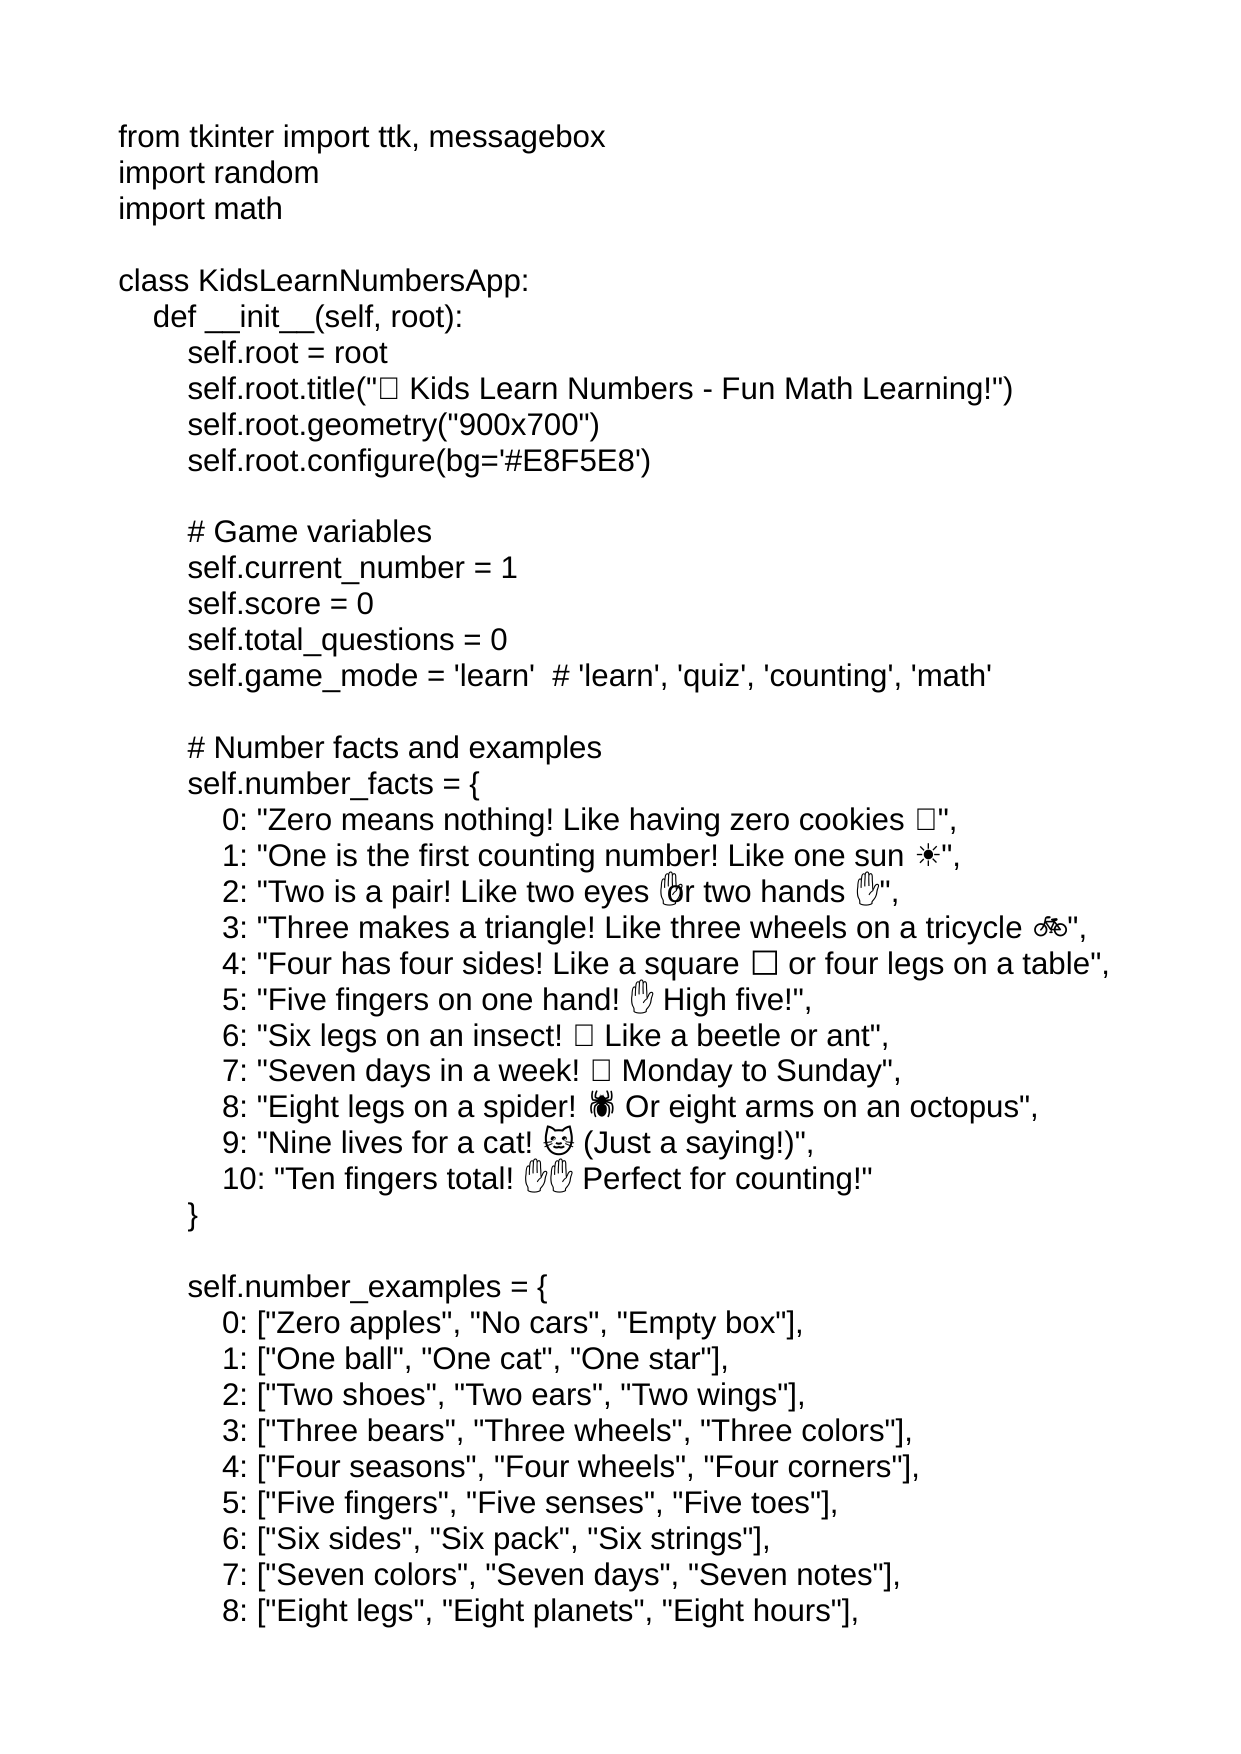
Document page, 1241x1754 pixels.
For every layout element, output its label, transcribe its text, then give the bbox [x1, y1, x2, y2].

text 4: "Four has four sides! Like a square ⬜ or four legs on a table", [118, 945, 1122, 981]
text # Game variables [118, 513, 1122, 549]
text 7: ["Seven colors", "Seven days", "Seven notes"], [118, 1556, 1122, 1592]
text self.game_mode = 'learn' # 'learn', 'quiz', 'counting', 'math' [118, 657, 1122, 693]
text 5: ["Five fingers", "Five senses", "Five toes"], [118, 1484, 1122, 1520]
text 1: "One is the first counting number! Like one sun ☀️", [118, 837, 1122, 873]
text 9: "Nine lives for a cat! 🐱 (Just a saying!)", [118, 1124, 1122, 1160]
text 2: ["Two shoes", "Two ears", "Two wings"], [118, 1376, 1122, 1412]
text self.number_facts = { [118, 765, 1122, 801]
text # Number facts and examples [118, 729, 1122, 765]
text from tkinter import ttk, messagebox [118, 118, 1122, 154]
text } [118, 1196, 1122, 1232]
text self.root.geometry("900x700") [118, 406, 1122, 442]
text 6: "Six legs on an insect! 🐛 Like a beetle or ant", [118, 1017, 1122, 1052]
text 3: ["Three bears", "Three wheels", "Three colors"], [118, 1412, 1122, 1448]
text 10: "Ten fingers total! ✋✋ Perfect for counting!" [118, 1160, 1122, 1196]
text import random [118, 154, 1122, 190]
text self.current_number = 1 [118, 549, 1122, 585]
text 3: "Three makes a triangle! Like three wheels on a tricycle 🚲", [118, 909, 1122, 945]
text 6: ["Six sides", "Six pack", "Six strings"], [118, 1520, 1122, 1556]
text 0: "Zero means nothing! Like having zero cookies 🍪", [118, 801, 1122, 837]
text self.number_examples = { [118, 1268, 1122, 1304]
text 4: ["Four seasons", "Four wheels", "Four corners"], [118, 1448, 1122, 1484]
text self.root = root [118, 334, 1122, 370]
text import math [118, 190, 1122, 226]
text 1: ["One ball", "One cat", "One star"], [118, 1340, 1122, 1376]
text 2: "Two is a pair! Like two eyes 👀 or two hands ✋✋", [118, 873, 1122, 909]
text self.score = 0 [118, 585, 1122, 621]
text 8: "Eight legs on a spider! 🕷️ Or eight arms on an octopus", [118, 1088, 1122, 1124]
text self.root.configure(bg='#E8F5E8') [118, 442, 1122, 477]
text 7: "Seven days in a week! 📅 Monday to Sunday", [118, 1052, 1122, 1088]
text 5: "Five fingers on one hand! ✋ High five!", [118, 981, 1122, 1017]
text 8: ["Eight legs", "Eight planets", "Eight hours"], [118, 1592, 1122, 1627]
text class KidsLearnNumbersApp: [118, 262, 1122, 298]
text 0: ["Zero apples", "No cars", "Empty box"], [118, 1304, 1122, 1340]
text self.total_questions = 0 [118, 621, 1122, 657]
text def __init__(self, root): [118, 298, 1122, 334]
text self.root.title("🔢 Kids Learn Numbers - Fun Math Learning!") [118, 370, 1122, 406]
